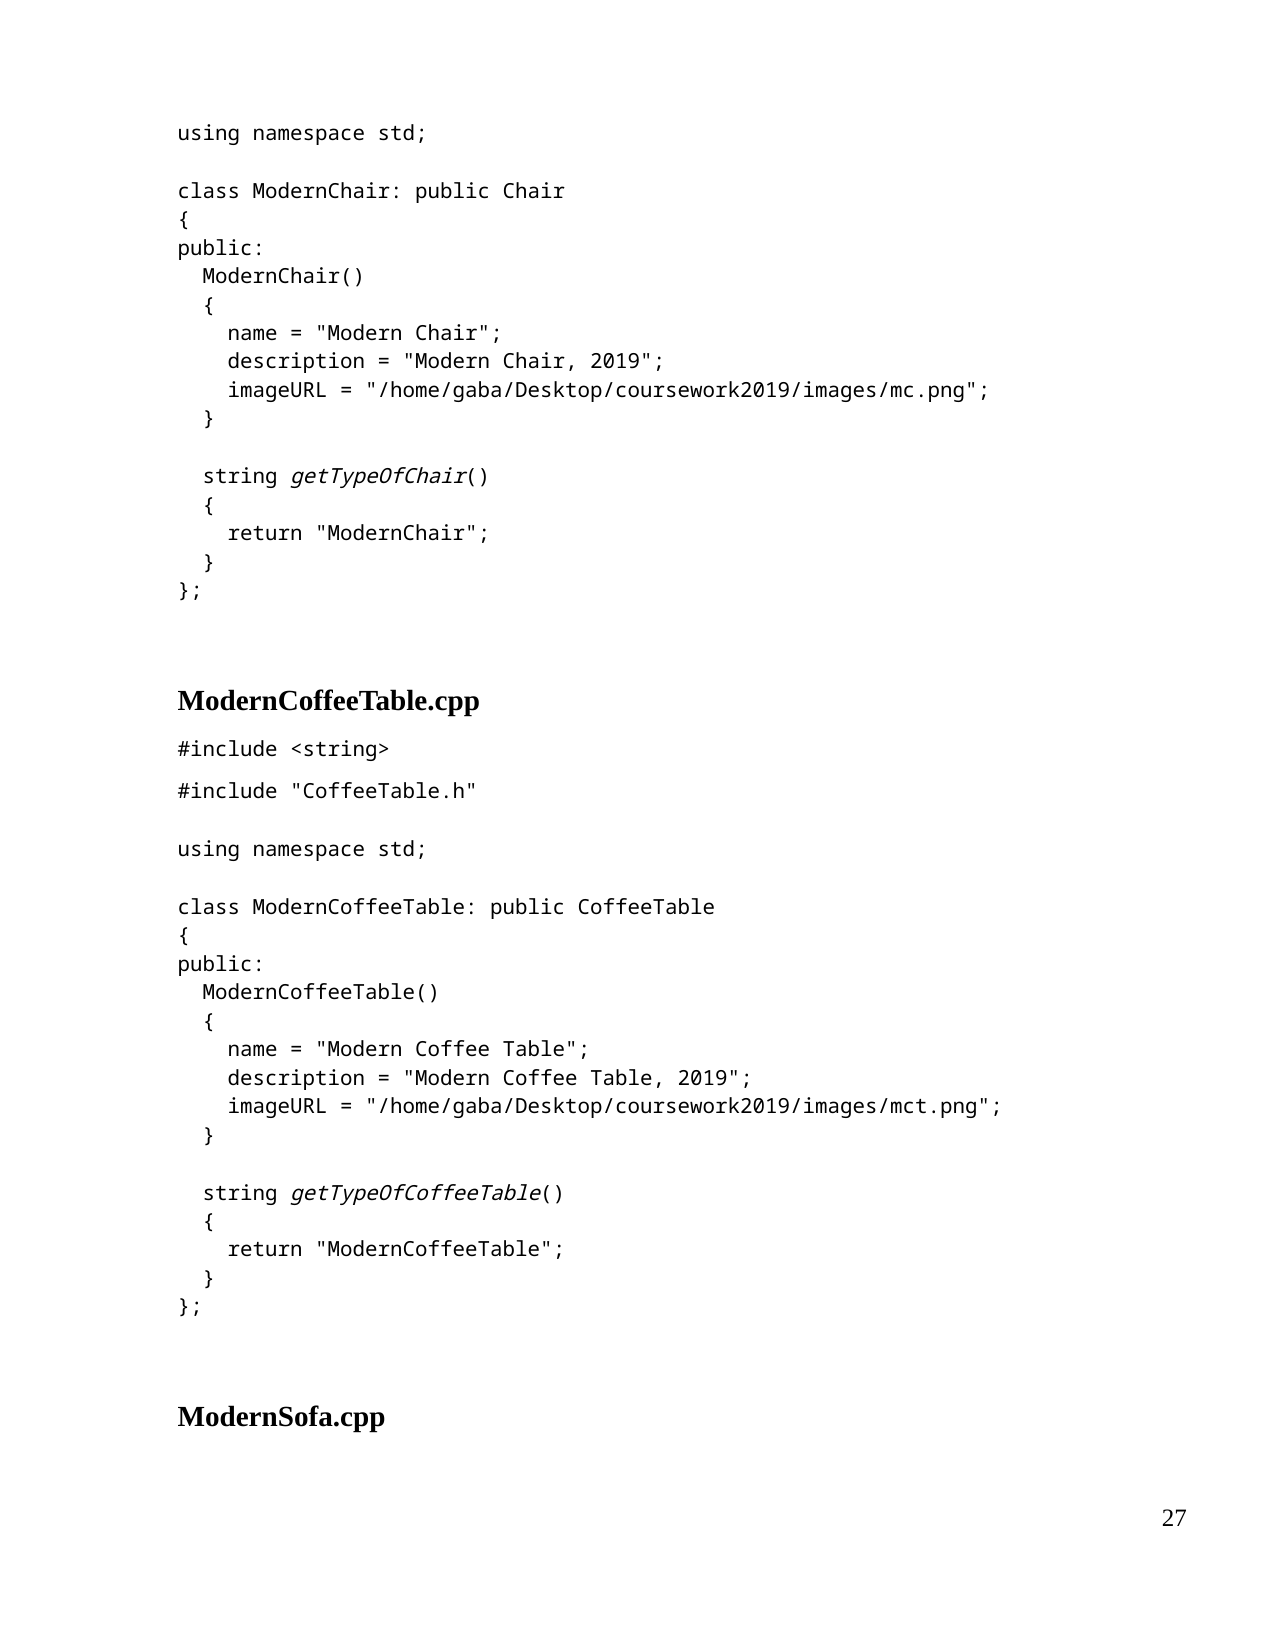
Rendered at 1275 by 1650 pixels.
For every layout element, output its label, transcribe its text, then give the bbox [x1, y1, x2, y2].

text public: [177, 949, 1186, 977]
text { [177, 1206, 1135, 1234]
text }; [177, 575, 1186, 604]
text imageURL = "/home/gaba/Desktop/coursework2019/images/mc.png"; [177, 375, 1186, 403]
text return "ModernCoffeeTable"; [177, 1234, 1135, 1263]
text return "ModernChair"; [177, 518, 1186, 547]
text ModernSofa.cpp [177, 1399, 1186, 1433]
text name = "Modern Chair"; [177, 318, 1186, 347]
text class ModernChair: public Chair [177, 176, 1186, 204]
text name = "Modern Coffee Table"; [177, 1034, 1186, 1063]
text { [177, 1006, 1186, 1034]
text using namespace std; [177, 118, 1186, 147]
text ModernCoffeeTable() [177, 977, 1186, 1006]
text using namespace std; [177, 834, 1186, 863]
text } [177, 1120, 1186, 1148]
text imageURL = "/home/gaba/Desktop/coursework2019/images/mct.png"; [177, 1091, 1186, 1120]
text public: [177, 233, 1186, 261]
text string getTypeOfChair() [177, 461, 1186, 490]
text ModernChair() [177, 261, 1186, 290]
text { [177, 921, 1186, 949]
text #include "CoffeeTable.h" [177, 776, 1186, 805]
text } [177, 1263, 1135, 1291]
text }; [177, 1291, 1186, 1320]
text description = "Modern Coffee Table, 2019"; [177, 1063, 1186, 1091]
text { [177, 490, 1186, 518]
text description = "Modern Chair, 2019"; [177, 347, 1186, 375]
text } [177, 403, 1186, 432]
text class ModernCoffeeTable: public CoffeeTable [177, 892, 1186, 921]
text #include <string> [177, 734, 1186, 762]
text { [177, 290, 1186, 318]
text ModernCoffeeTable.cpp [177, 683, 1186, 717]
text } [177, 547, 1186, 575]
text string getTypeOfCoffeeTable() [177, 1178, 1135, 1206]
text { [177, 204, 1186, 233]
